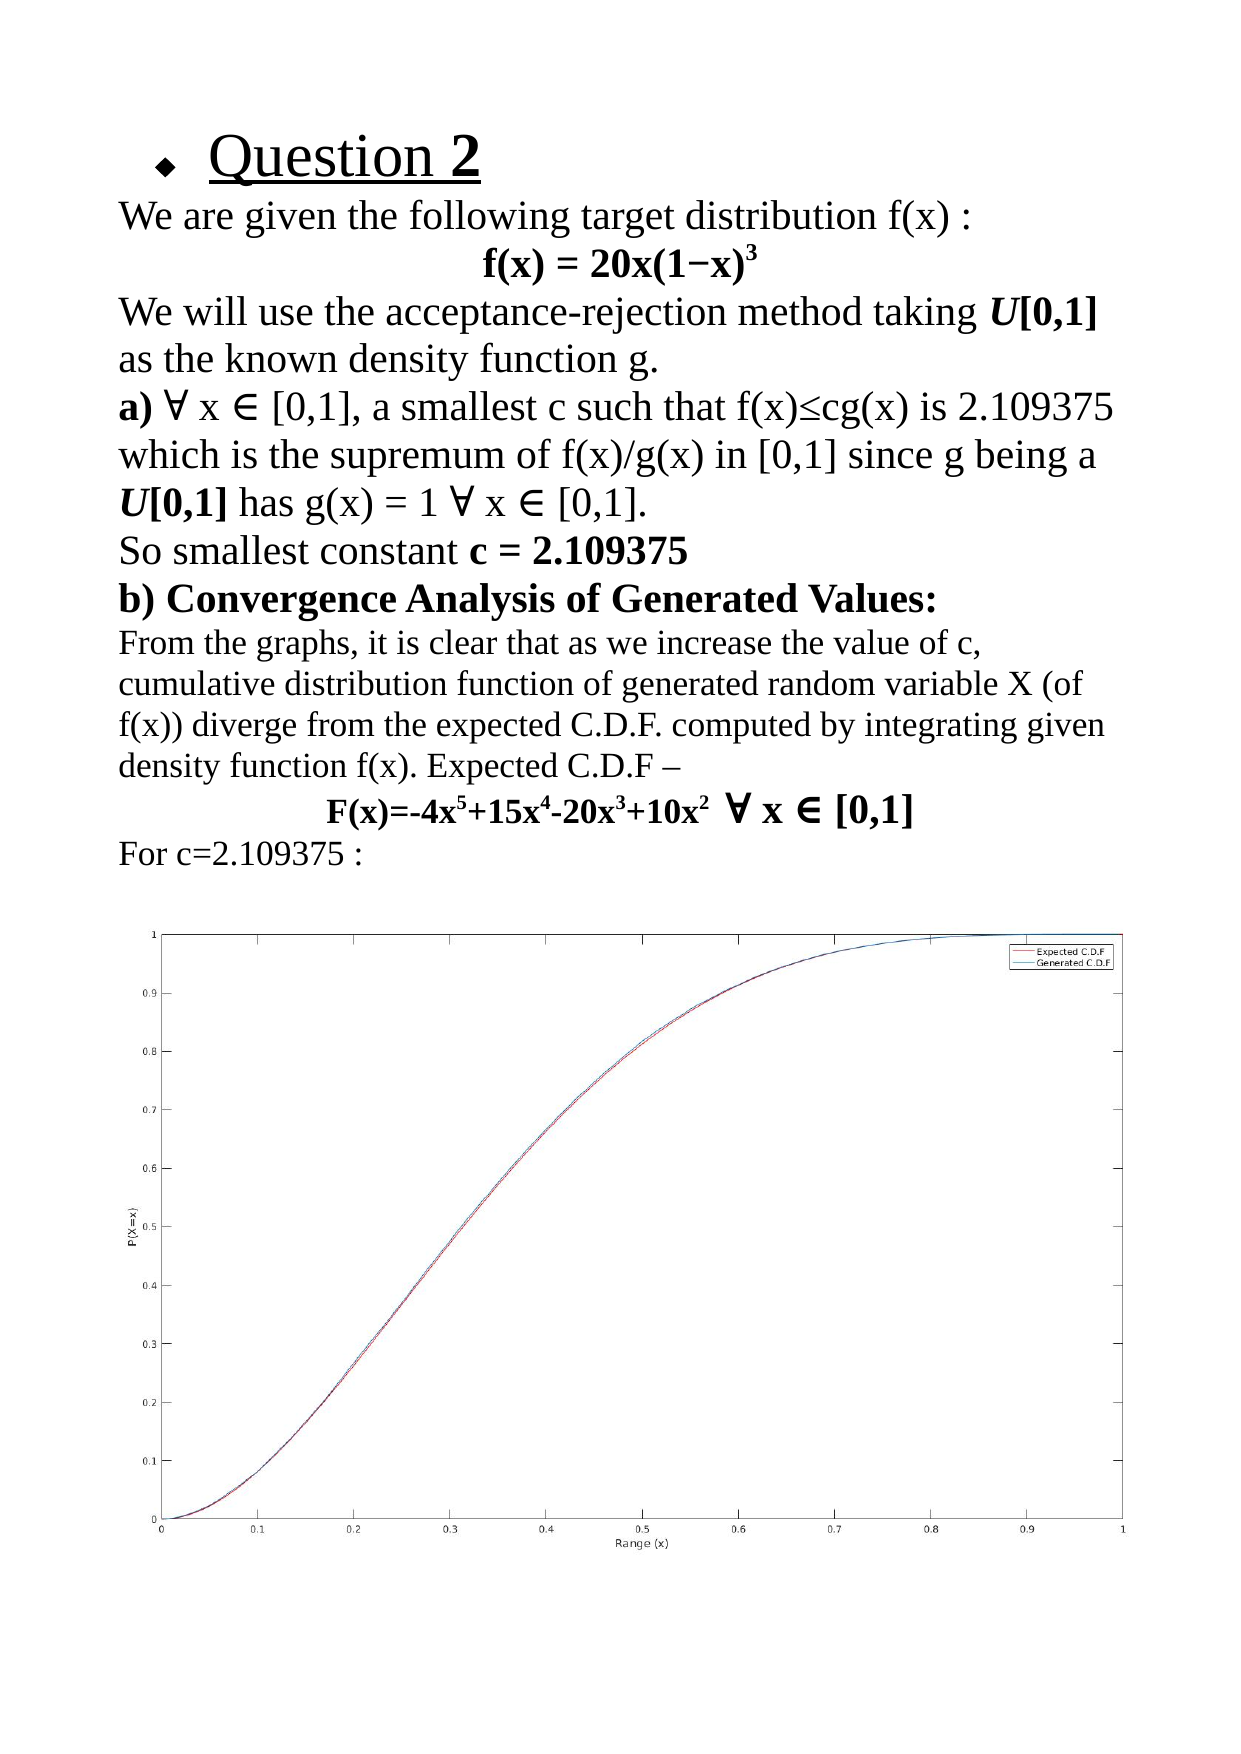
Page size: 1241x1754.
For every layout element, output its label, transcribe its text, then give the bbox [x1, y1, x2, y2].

text So smallest constant c = 2.109375 [118, 526, 1122, 573]
picture [0, 881, 1241, 1598]
text For c=2.109375 : [118, 833, 1122, 873]
text F(x)=-4x5+15x4-20x3+10x2 ∀ x ∈ [0,1] [118, 785, 1122, 833]
text which is the supremum of f(x)/g(x) in [0,1] since g being a U[0,1] has g(x) = 1 ∀ x ∈ [0,1]. [118, 430, 1122, 526]
list Question 2 [156, 118, 1122, 190]
text From the graphs, it is clear that as we increase the value of c, cumulative distribution function of generated random variable X (of f(x)) diverge from the expected C.D.F. computed by integrating given density function f(x). Expected C.D.F – [118, 621, 1122, 785]
text f(x) = 20x(1−x)3 [118, 238, 1122, 286]
text a) ∀ x ∈ [0,1], a smallest c such that f(x)≤cg(x) is 2.109375 [118, 382, 1122, 430]
text We are given the following target distribution f(x) : [118, 190, 1122, 238]
text We will use the acceptance-rejection method taking U[0,1] as the known density function g. [118, 286, 1122, 382]
text b) Convergence Analysis of Generated Values: [118, 573, 1122, 621]
